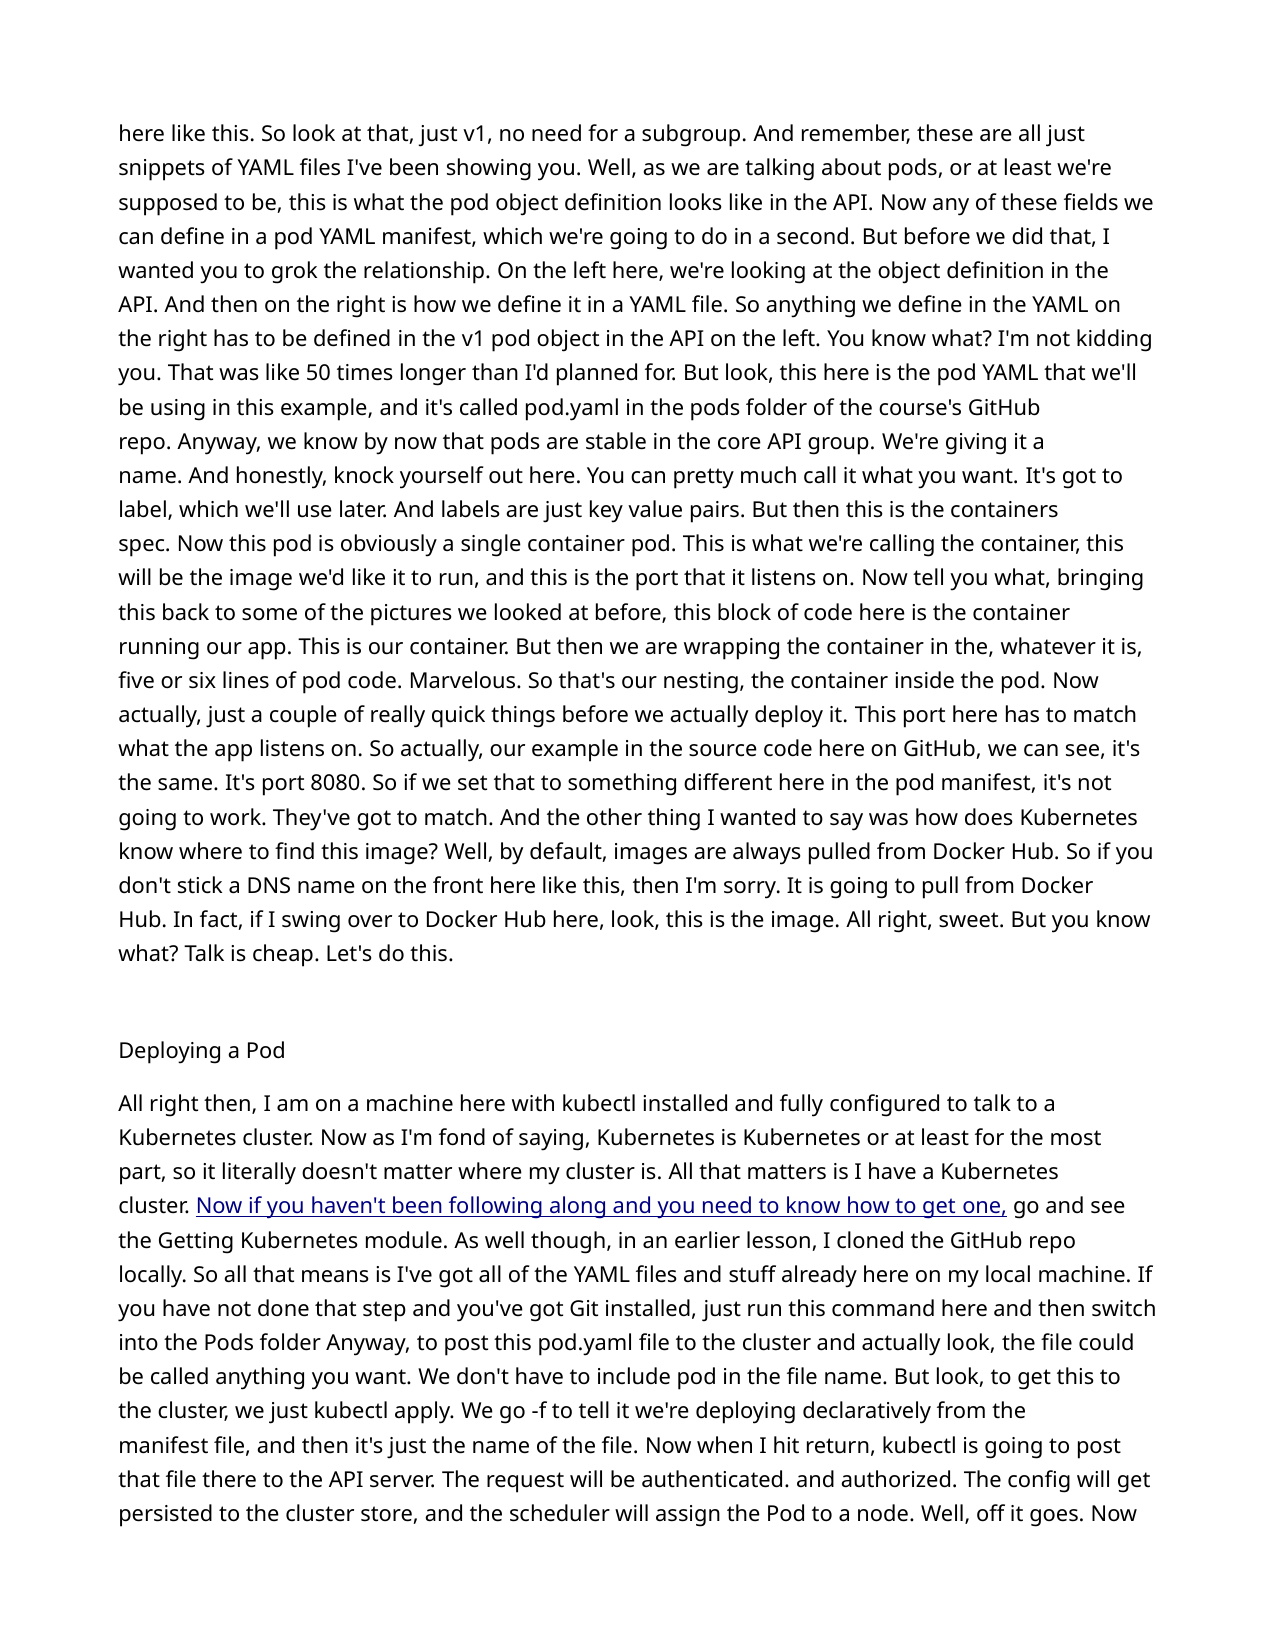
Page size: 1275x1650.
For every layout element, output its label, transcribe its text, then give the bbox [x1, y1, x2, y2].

subtitle Deploying a Pod [118, 1035, 1157, 1064]
text All right then, I am on a machine here with kubectl installed and fully configured to talk to a Kubernetes cluster. Now as I'm fond of saying, Kubernetes is Kubernetes or at least for the most part, so it literally doesn't matter where my cluster is. All that matters is I have a Kubernetes cluster. Now if you haven't been following along and you need to know how to get one, go and see the Getting Kubernetes module. As well though, in an earlier lesson, I cloned the GitHub repo locally. So all that means is I've got all of the YAML files and stuff already here on my local machine. If you have not done that step and you've got Git installed, just run this command here and then switch into the Pods folder Anyway, to post this pod.yaml file to the cluster and actually look, the file could be called anything you want. We don't have to include pod in the file name. But look, to get this to the cluster, we just kubectl apply. We go ‑f to tell it we're deploying declaratively from the manifest file, and then it's just the name of the file. Now when I hit return, kubectl is going to post that file there to the API server. The request will be authenticated. and authorized. The config will get persisted to the cluster store, and the scheduler will assign the Pod to a node. Well, off it goes. Now [118, 1088, 1157, 1528]
text here like this. So look at that, just v1, no need for a subgroup. And remember, these are all just snippets of YAML files I've been showing you. Well, as we are talking about pods, or at least we're supposed to be, this is what the pod object definition looks like in the API. Now any of these fields we can define in a pod YAML manifest, which we're going to do in a second. But before we did that, I wanted you to grok the relationship. On the left here, we're looking at the object definition in the API. And then on the right is how we define it in a YAML file. So anything we define in the YAML on the right has to be defined in the v1 pod object in the API on the left. You know what? I'm not kidding you. That was like 50 times longer than I'd planned for. But look, this here is the pod YAML that we'll be using in this example, and it's called pod.yaml in the pods folder of the course's GitHub repo. Anyway, we know by now that pods are stable in the core API group. We're giving it a name. And honestly, knock yourself out here. You can pretty much call it what you want. It's got to label, which we'll use later. And labels are just key value pairs. But then this is the containers spec. Now this pod is obviously a single container pod. This is what we're calling the container, this will be the image we'd like it to run, and this is the port that it listens on. Now tell you what, bringing this back to some of the pictures we looked at before, this block of code here is the container running our app. This is our container. But then we are wrapping the container in the, whatever it is, five or six lines of pod code. Marvelous. So that's our nesting, the container inside the pod. Now actually, just a couple of really quick things before we actually deploy it. This port here has to match what the app listens on. So actually, our example in the source code here on GitHub, we can see, it's the same. It's port 8080. So if we set that to something different here in the pod manifest, it's not going to work. They've got to match. And the other thing I wanted to say was how does Kubernetes know where to find this image? Well, by default, images are always pulled from Docker Hub. So if you don't stick a DNS name on the front here like this, then I'm sorry. It is going to pull from Docker Hub. In fact, if I swing over to Docker Hub here, look, this is the image. All right, sweet. But you know what? Talk is cheap. Let's do this. [118, 118, 1157, 968]
